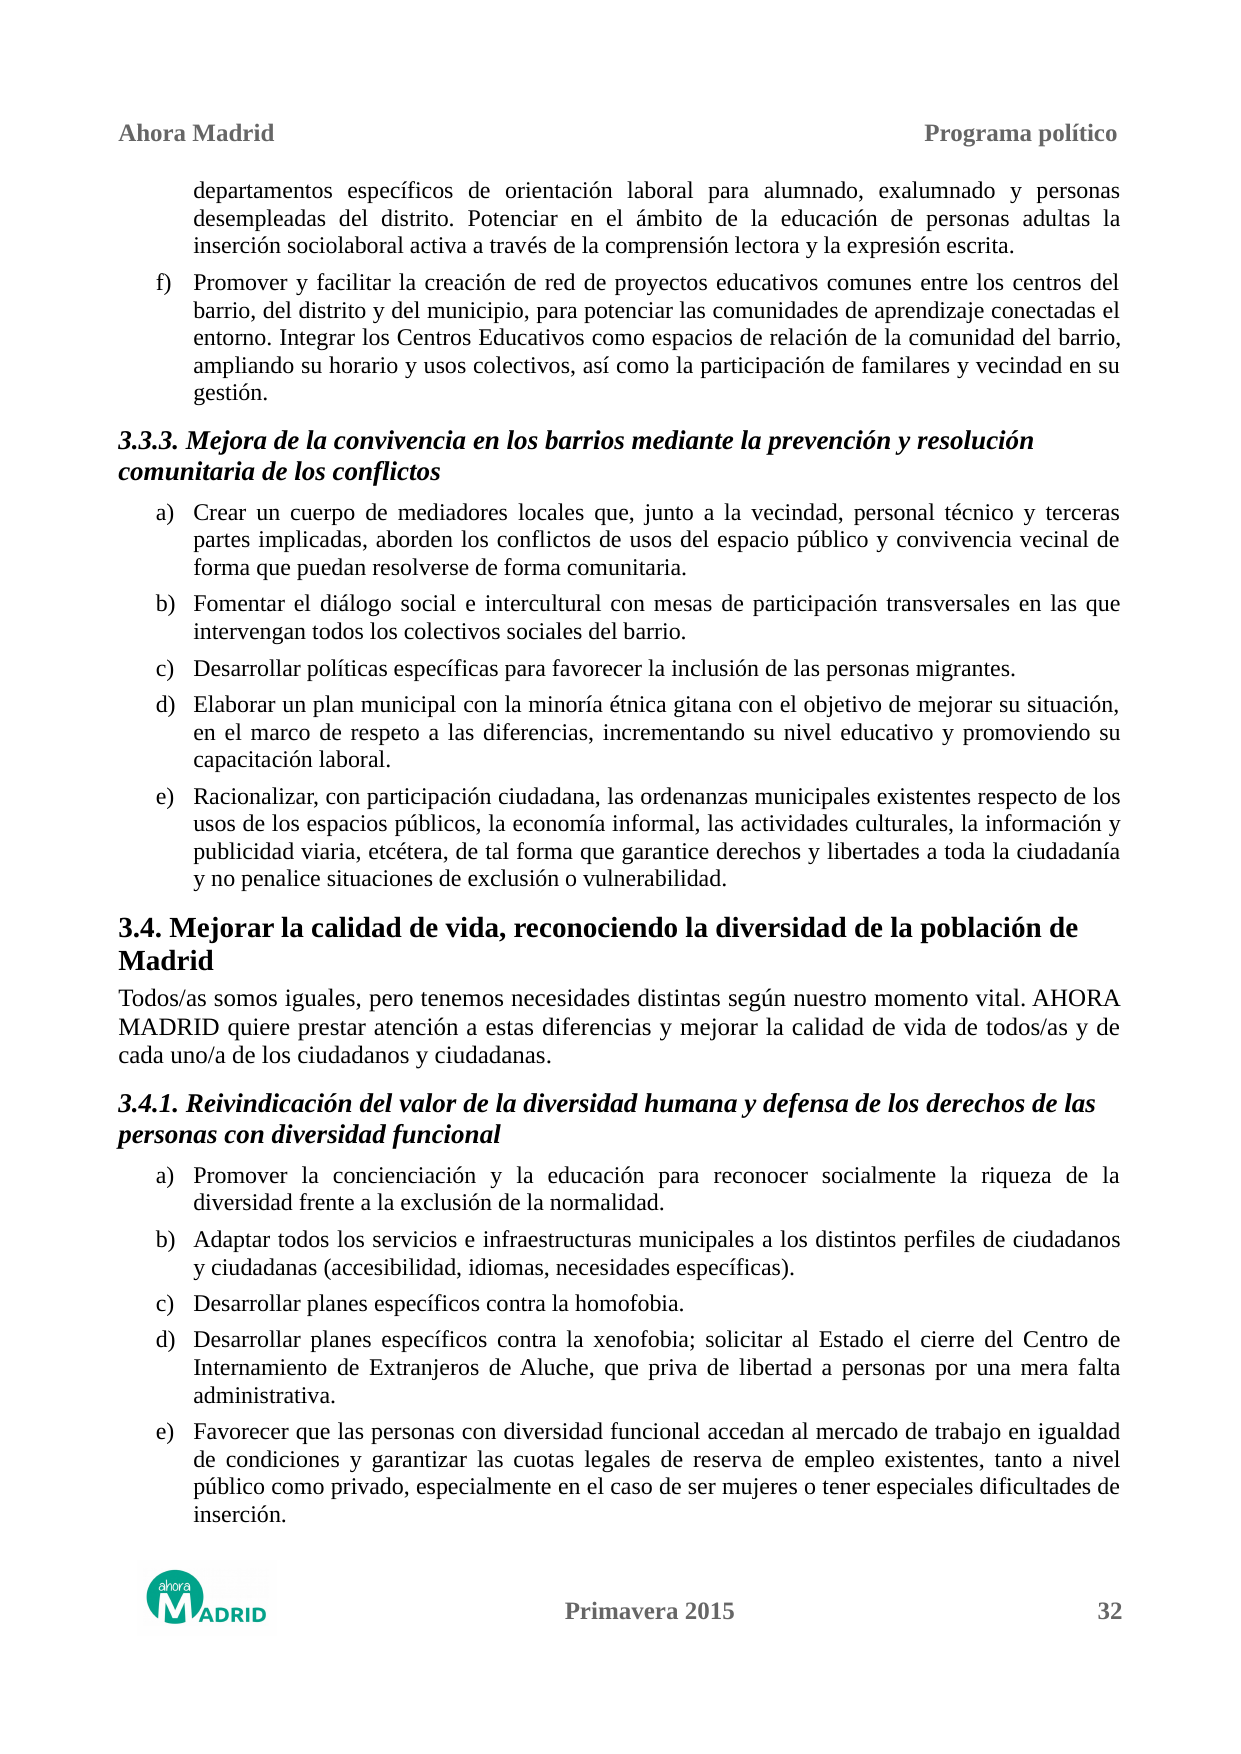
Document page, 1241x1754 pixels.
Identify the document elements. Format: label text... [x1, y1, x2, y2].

list departamentos específicos de orientación laboral para alumnado, exalumnado y personas desempleadas del distrito. Potenciar en el ámbito de la educación de personas adultas la inserción sociolaboral activa a través de la comprensión lectora y la expresión escrita. [156, 176, 1122, 259]
list Racionalizar, con participación ciudadana, las ordenanzas municipales existentes respecto de los usos de los espacios públicos, la economía informal, las actividades culturales, la información y publicidad viaria, etcétera, de tal forma que garantice derechos y libertades a toda la ciudadanía y no penalice situaciones de exclusión o vulnerabilidad. [156, 782, 1122, 892]
list Promover y facilitar la creación de red de proyectos educativos comunes entre los centros del barrio, del distrito y del municipio, para potenciar las comunidades de aprendizaje conectadas el entorno. Integrar los Centros Educativos como espacios de relación de la comunidad del barrio, ampliando su horario y usos colectivos, así como la participación de familares y vecindad en su gestión. [156, 268, 1122, 406]
list Desarrollar políticas específicas para favorecer la inclusión de las personas migrantes. [156, 653, 1122, 681]
list Crear un cuerpo de mediadores locales que, junto a la vecindad, personal técnico y terceras partes implicadas, aborden los conflictos de usos del espacio público y convivencia vecinal de forma que puedan resolverse de forma comunitaria. [156, 498, 1122, 581]
list 3.4. Mejorar la calidad de vida, reconociendo la diversidad de la población de Madrid [118, 910, 1122, 977]
list Elaborar un plan municipal con la minoría étnica gitana con el objetivo de mejorar su situación, en el marco de respeto a las diferencias, incrementando su nivel educativo y promoviendo su capacitación laboral. [156, 690, 1122, 773]
picture [137, 1560, 278, 1636]
list Promover la concienciación y la educación para reconocer socialmente la riqueza de la diversidad frente a la exclusión de la normalidad. [156, 1161, 1122, 1216]
list Favorecer que las personas con diversidad funcional accedan al mercado de trabajo en igualdad de condiciones y garantizar las cuotas legales de reserva de empleo existentes, tanto a nivel público como privado, especialmente en el caso de ser mujeres o tener especiales dificultades de inserción. [156, 1417, 1122, 1527]
list Desarrollar planes específicos contra la xenofobia; solicitar al Estado el cierre del Centro de Internamiento de Extranjeros de Aluche, que priva de libertad a personas por una mera falta administrativa. [156, 1325, 1122, 1408]
list 3.4.1. Reivindicación del valor de la diversidad humana y defensa de los derechos de las personas con diversidad funcional [118, 1087, 1122, 1149]
list Desarrollar planes específicos contra la homofobia. [156, 1289, 1122, 1317]
list Adaptar todos los servicios e infraestructuras municipales a los distintos perfiles de ciudadanos y ciudadanas (accesibilidad, idiomas, necesidades específicas). [156, 1225, 1122, 1280]
list Todos/as somos iguales, pero tenemos necesidades distintas según nuestro momento vital. AHORA MADRID quiere prestar atención a estas diferencias y mejorar la calidad de vida de todos/as y de cada uno/a de los ciudadanos y ciudadanas. [118, 983, 1122, 1069]
list Fomentar el diálogo social e intercultural con mesas de participación transversales en las que intervengan todos los colectivos sociales del barrio. [156, 589, 1122, 645]
list 3.3.3. Mejora de la convivencia en los barrios mediante la prevención y resolución comunitaria de los conflictos [118, 424, 1122, 486]
